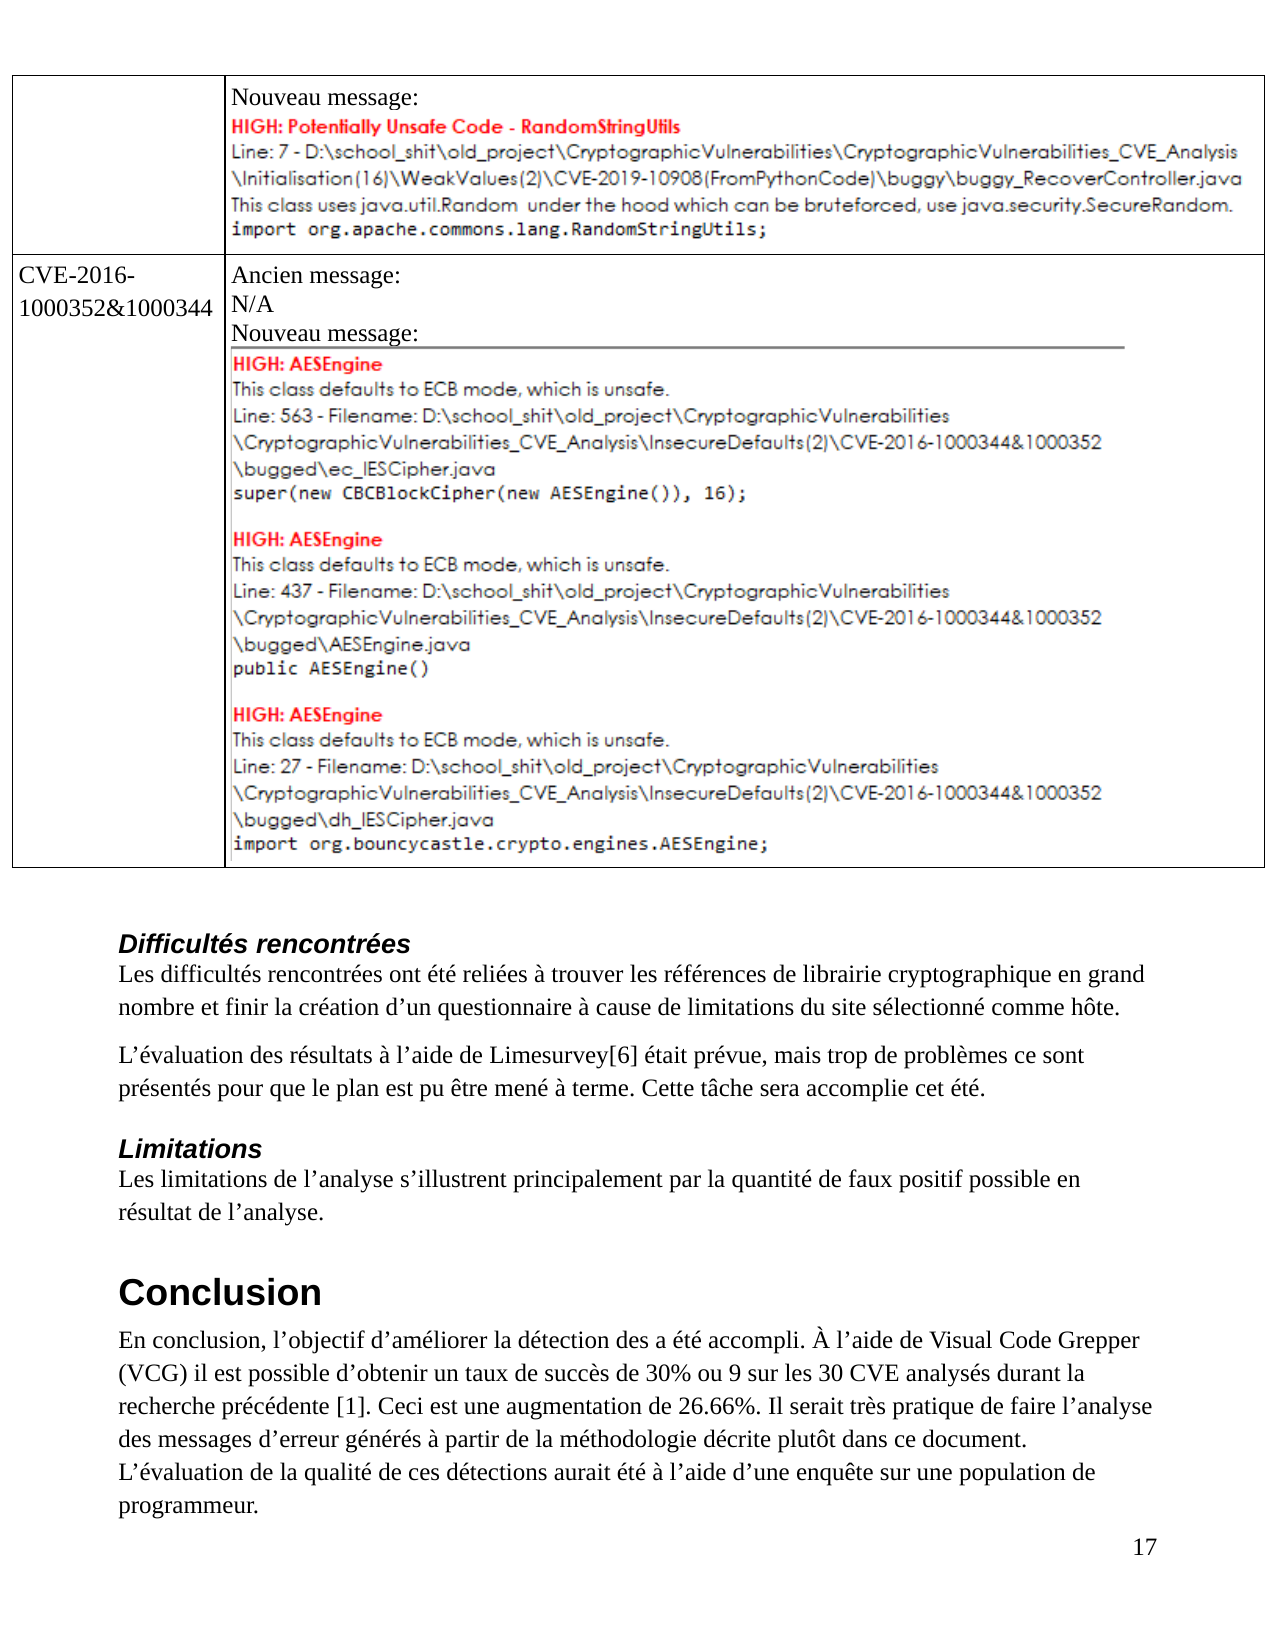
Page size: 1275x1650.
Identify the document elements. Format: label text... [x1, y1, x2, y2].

picture [230, 346, 1125, 861]
subtitle Limitations [118, 1133, 1157, 1164]
subtitle Difficultés rencontrées [118, 928, 1157, 959]
table_cell Nouveau message: [226, 76, 1264, 254]
subtitle Conclusion [118, 1270, 1157, 1313]
text Les limitations de l’analyse s’illustrent principalement par la quantité de faux positif possible en résultat de l’analyse. [118, 1164, 1157, 1226]
table_cell Ancien message: N/A Nouveau message: [226, 255, 1264, 867]
text En conclusion, l’objectif d’améliorer la détection des a été accompli. À l’aide de Visual Code Grepper (VCG) il est possible d’obtenir un taux de succès de 30% ou 9 sur les 30 CVE analysés durant la recherche précédente [1]. Ceci est une augmentation de 26.66%. Il serait très pratique de faire l’analyse des messages d’erreur générés à partir de la méthodologie décrite plutôt dans ce document. L’évaluation de la qualité de ces détections aurait été à l’aide d’une enquête sur une population de programmeur. [118, 1325, 1157, 1519]
text L’évaluation des résultats à l’aide de Limesurvey[6] était prévue, mais trop de problèmes ce sont présentés pour que le plan est pu être mené à terme. Cette tâche sera accomplie cet été. [118, 1040, 1157, 1101]
table_cell [13, 76, 224, 254]
table_cell CVE-2016-1000352&1000344 [13, 255, 224, 867]
picture [230, 110, 1252, 248]
text Les difficultés rencontrées ont été reliées à trouver les références de librairie cryptographique en grand nombre et finir la création d’un questionnaire à cause de limitations du site sélectionné comme hôte. [118, 959, 1157, 1021]
